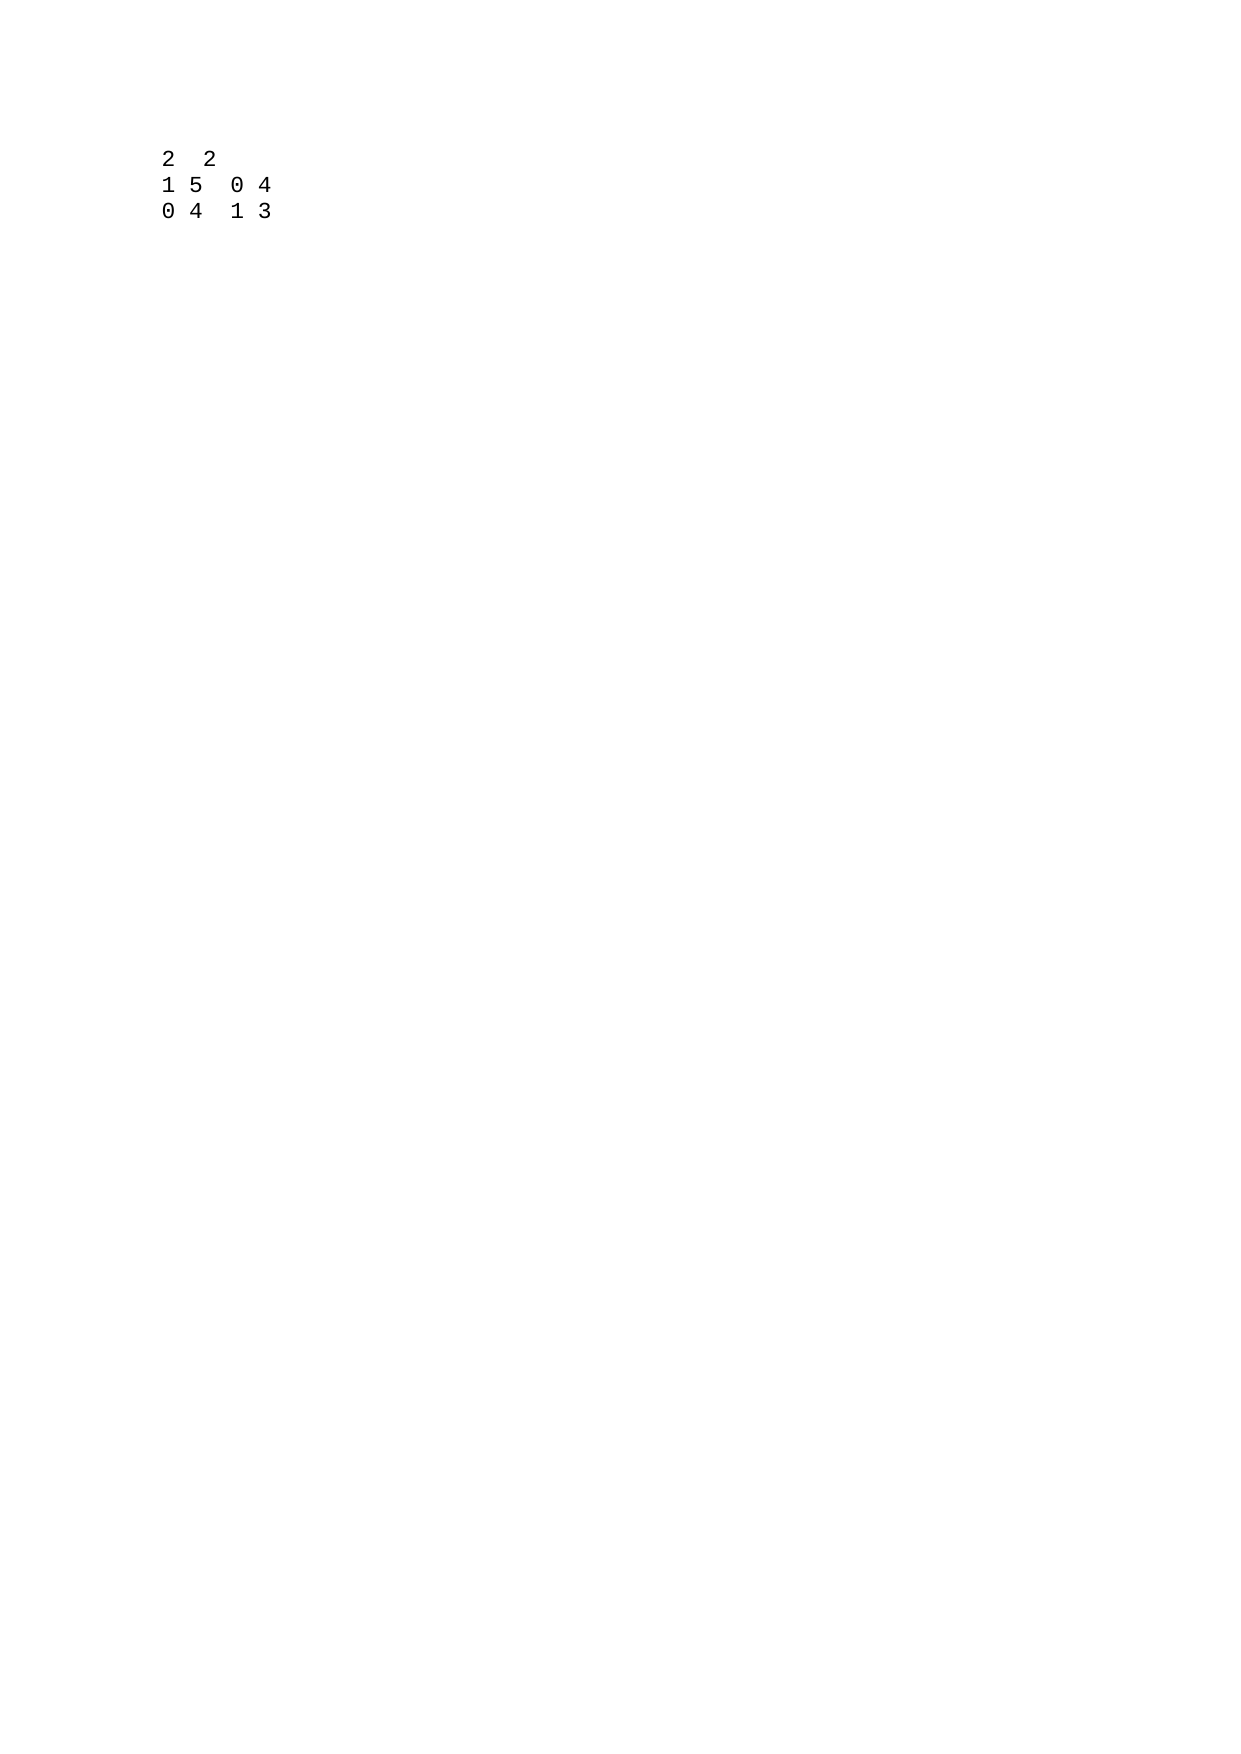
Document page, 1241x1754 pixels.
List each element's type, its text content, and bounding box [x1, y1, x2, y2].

text 2 2 [148, 148, 1093, 173]
text 1 5 0 4 [148, 173, 1093, 199]
text 0 4 1 3 [148, 199, 1093, 225]
